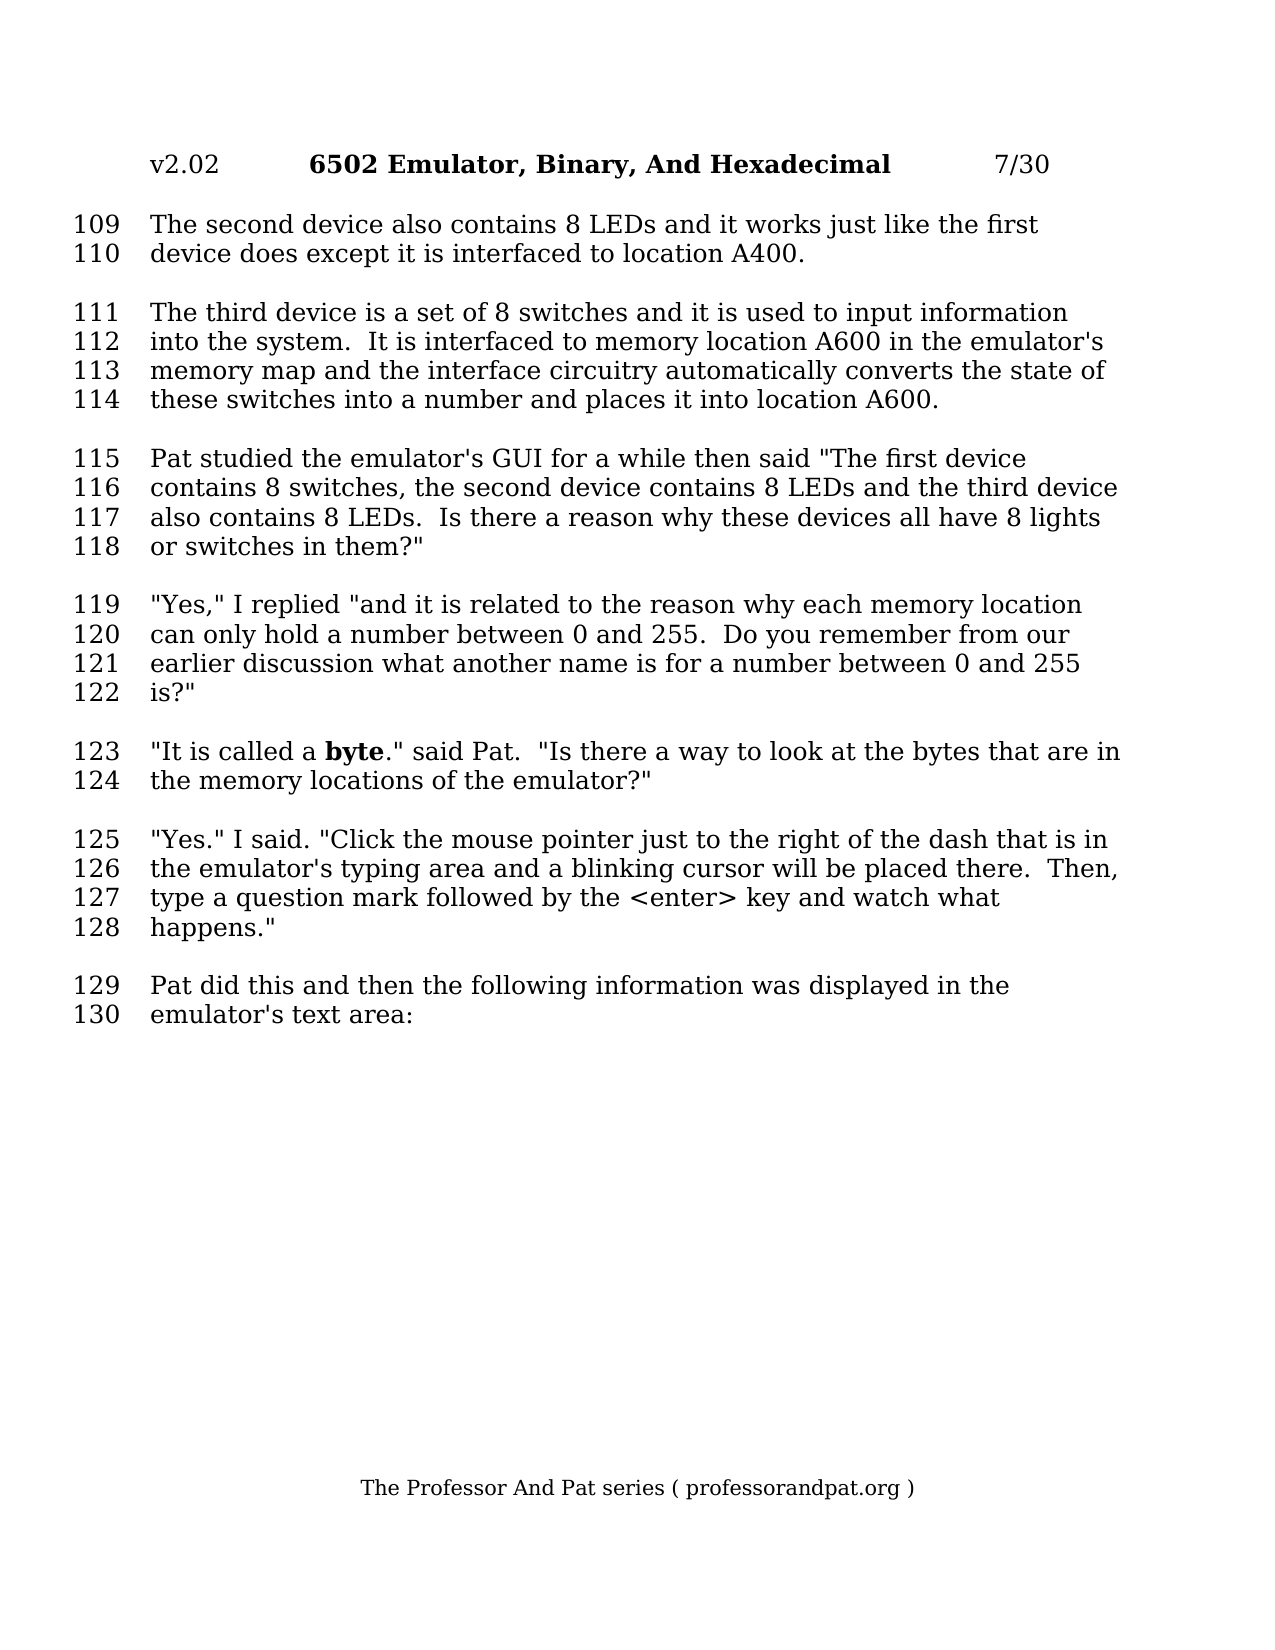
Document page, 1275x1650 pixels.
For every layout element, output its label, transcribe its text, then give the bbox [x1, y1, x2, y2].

text Pat studied the emulator's GUI for a while then said "The first device contains 8 switches, the second device contains 8 LEDs and the third device also contains 8 LEDs. Is there a reason why these devices all have 8 lights or switches in them?" [150, 444, 1125, 561]
text "It is called a byte." said Pat. "Is there a way to look at the bytes that are in the memory locations of the emulator?" [150, 737, 1125, 796]
text Pat did this and then the following information was displayed in the emulator's text area: [150, 971, 1125, 1030]
text The second device also contains 8 LEDs and it works just like the first device does except it is interfaced to location A400. [150, 210, 1125, 268]
text "Yes." I said. "Click the mouse pointer just to the right of the dash that is in the emulator's typing area and a blinking cursor will be placed there. Then, type a question mark followed by the <enter> key and watch what happens." [150, 825, 1125, 942]
text "Yes," I replied "and it is related to the reason why each memory location can only hold a number between 0 and 255. Do you remember from our earlier discussion what another name is for a number between 0 and 255 is?" [150, 591, 1125, 708]
text The third device is a set of 8 switches and it is used to input information into the system. It is interfaced to memory location A600 in the emulator's memory map and the interface circuitry automatically converts the state of these switches into a number and places it into location A600. [150, 298, 1125, 415]
